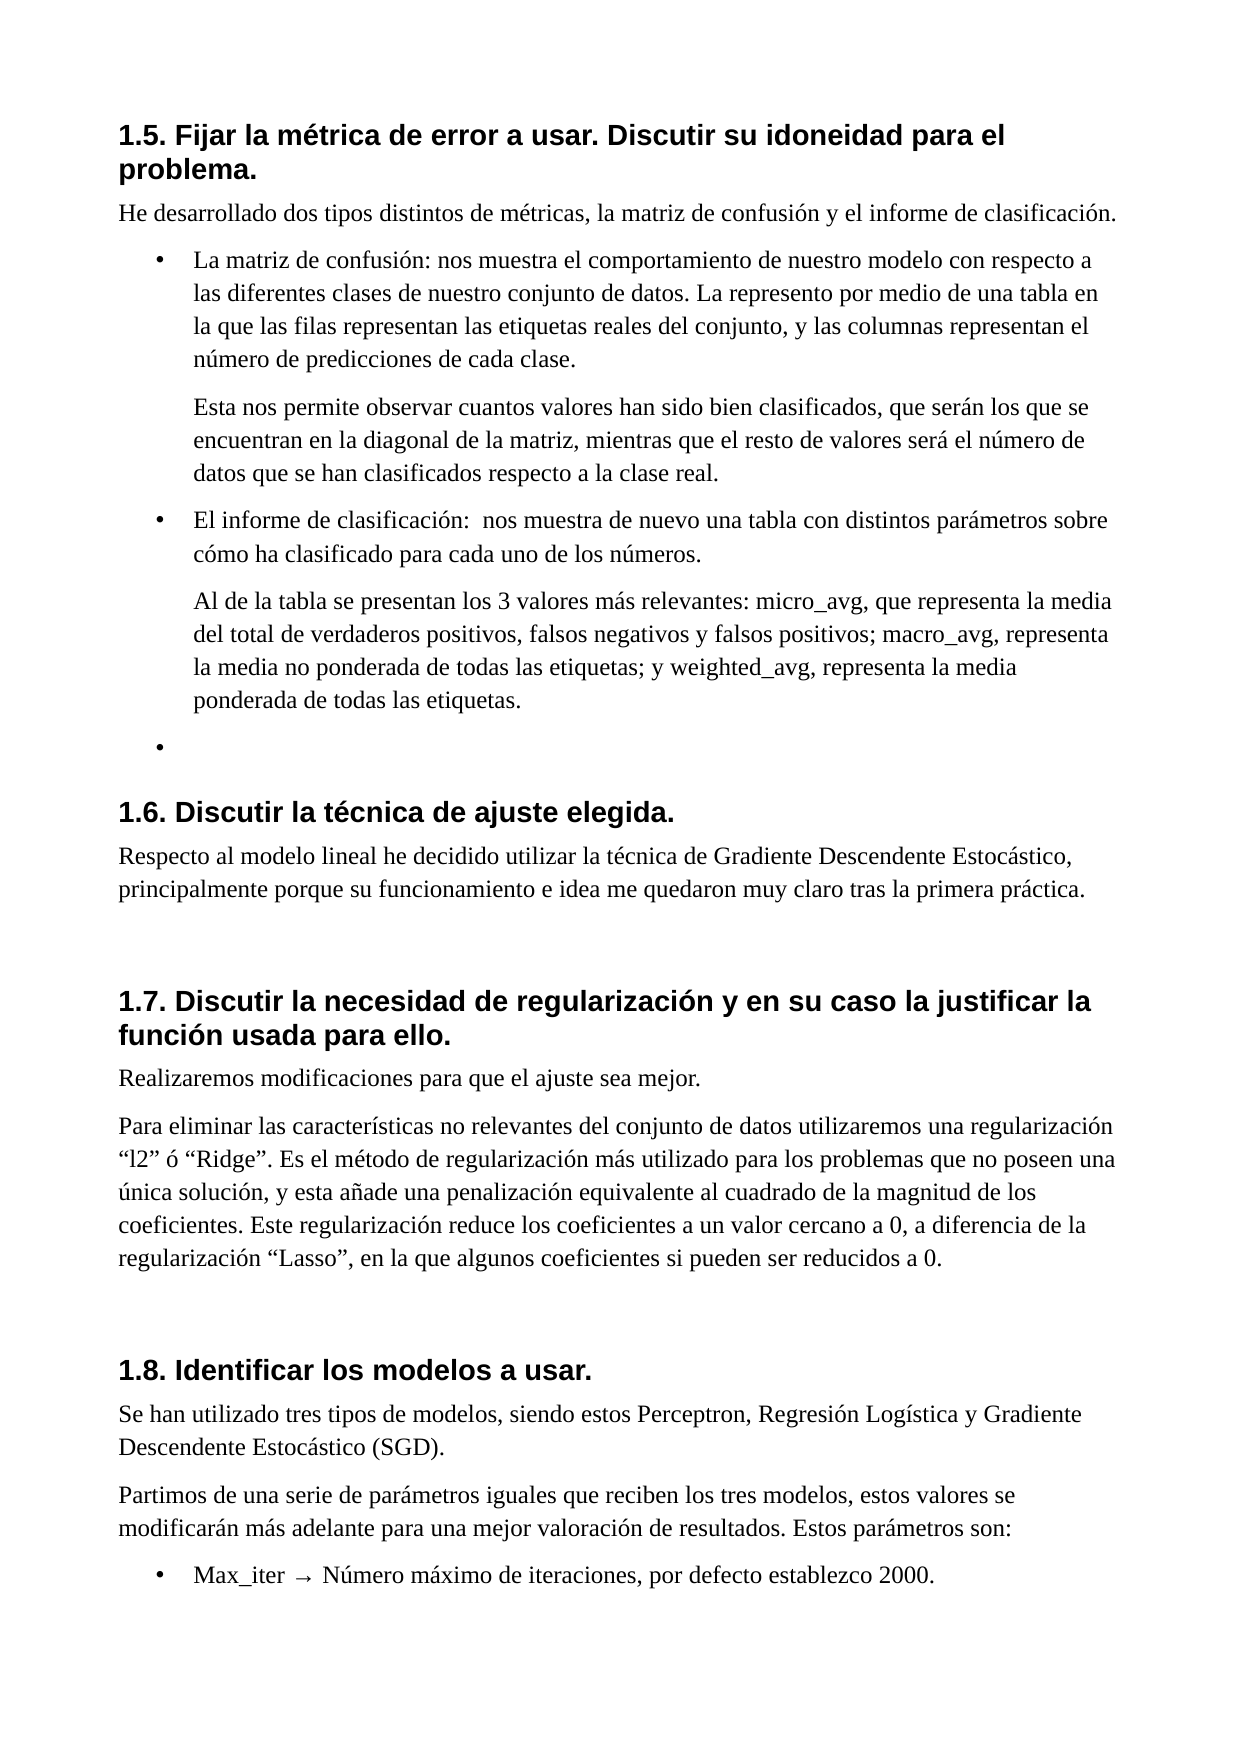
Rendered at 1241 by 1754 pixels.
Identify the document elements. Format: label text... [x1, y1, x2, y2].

subtitle 1.6. Discutir la técnica de ajuste elegida. [118, 795, 1122, 829]
subtitle 1.5. Fijar la métrica de error a usar. Discutir su idoneidad para el problema. [118, 118, 1122, 185]
text He desarrollado dos tipos distintos de métricas, la matriz de confusión y el informe de clasificación. [118, 198, 1122, 226]
text Respecto al modelo lineal he decidido utilizar la técnica de Gradiente Descendente Estocástico, principalmente porque su funcionamiento e idea me quedaron muy claro tras la primera práctica. [118, 841, 1122, 903]
list Esta nos permite observar cuantos valores han sido bien clasificados, que serán los que se encuentran en la diagonal de la matriz, mientras que el resto de valores será el número de datos que se han clasificados respecto a la clase real. [156, 392, 1122, 487]
text Se han utilizado tres tipos de modelos, siendo estos Perceptron, Regresión Logística y Gradiente Descendente Estocástico (SGD). [118, 1399, 1122, 1461]
list Al de la tabla se presentan los 3 valores más relevantes: micro_avg, que representa la media del total de verdaderos positivos, falsos negativos y falsos positivos; macro_avg, representa la media no ponderada de todas las etiquetas; y weighted_avg, representa la media ponderada de todas las etiquetas. [156, 586, 1122, 714]
text Para eliminar las características no relevantes del conjunto de datos utilizaremos una regularización “l2” ó “Ridge”. Es el método de regularización más utilizado para los problemas que no poseen una única solución, y esta añade una penalización equivalente al cuadrado de la magnitud de los coeficientes. Este regularización reduce los coeficientes a un valor cercano a 0, a diferencia de la regularización “Lasso”, en la que algunos coeficientes si pueden ser reducidos a 0. [118, 1111, 1122, 1272]
subtitle 1.8. Identificar los modelos a usar. [118, 1353, 1122, 1387]
subtitle 1.7. Discutir la necesidad de regularización y en su caso la justificar la función usada para ello. [118, 984, 1122, 1051]
text Partimos de una serie de parámetros iguales que reciben los tres modelos, estos valores se modificarán más adelante para una mejor valoración de resultados. Estos parámetros son: [118, 1480, 1122, 1541]
list La matriz de confusión: nos muestra el comportamiento de nuestro modelo con respecto a las diferentes clases de nuestro conjunto de datos. La represento por medio de una tabla en la que las filas representan las etiquetas reales del conjunto, y las columnas representan el número de predicciones de cada clase. [156, 245, 1122, 373]
list El informe de clasificación: nos muestra de nuevo una tabla con distintos parámetros sobre cómo ha clasificado para cada uno de los números. [156, 506, 1122, 567]
list Max_iter → Número máximo de iteraciones, por defecto establezco 2000. [156, 1560, 1122, 1589]
text Realizaremos modificaciones para que el ajuste sea mejor. [118, 1063, 1122, 1092]
